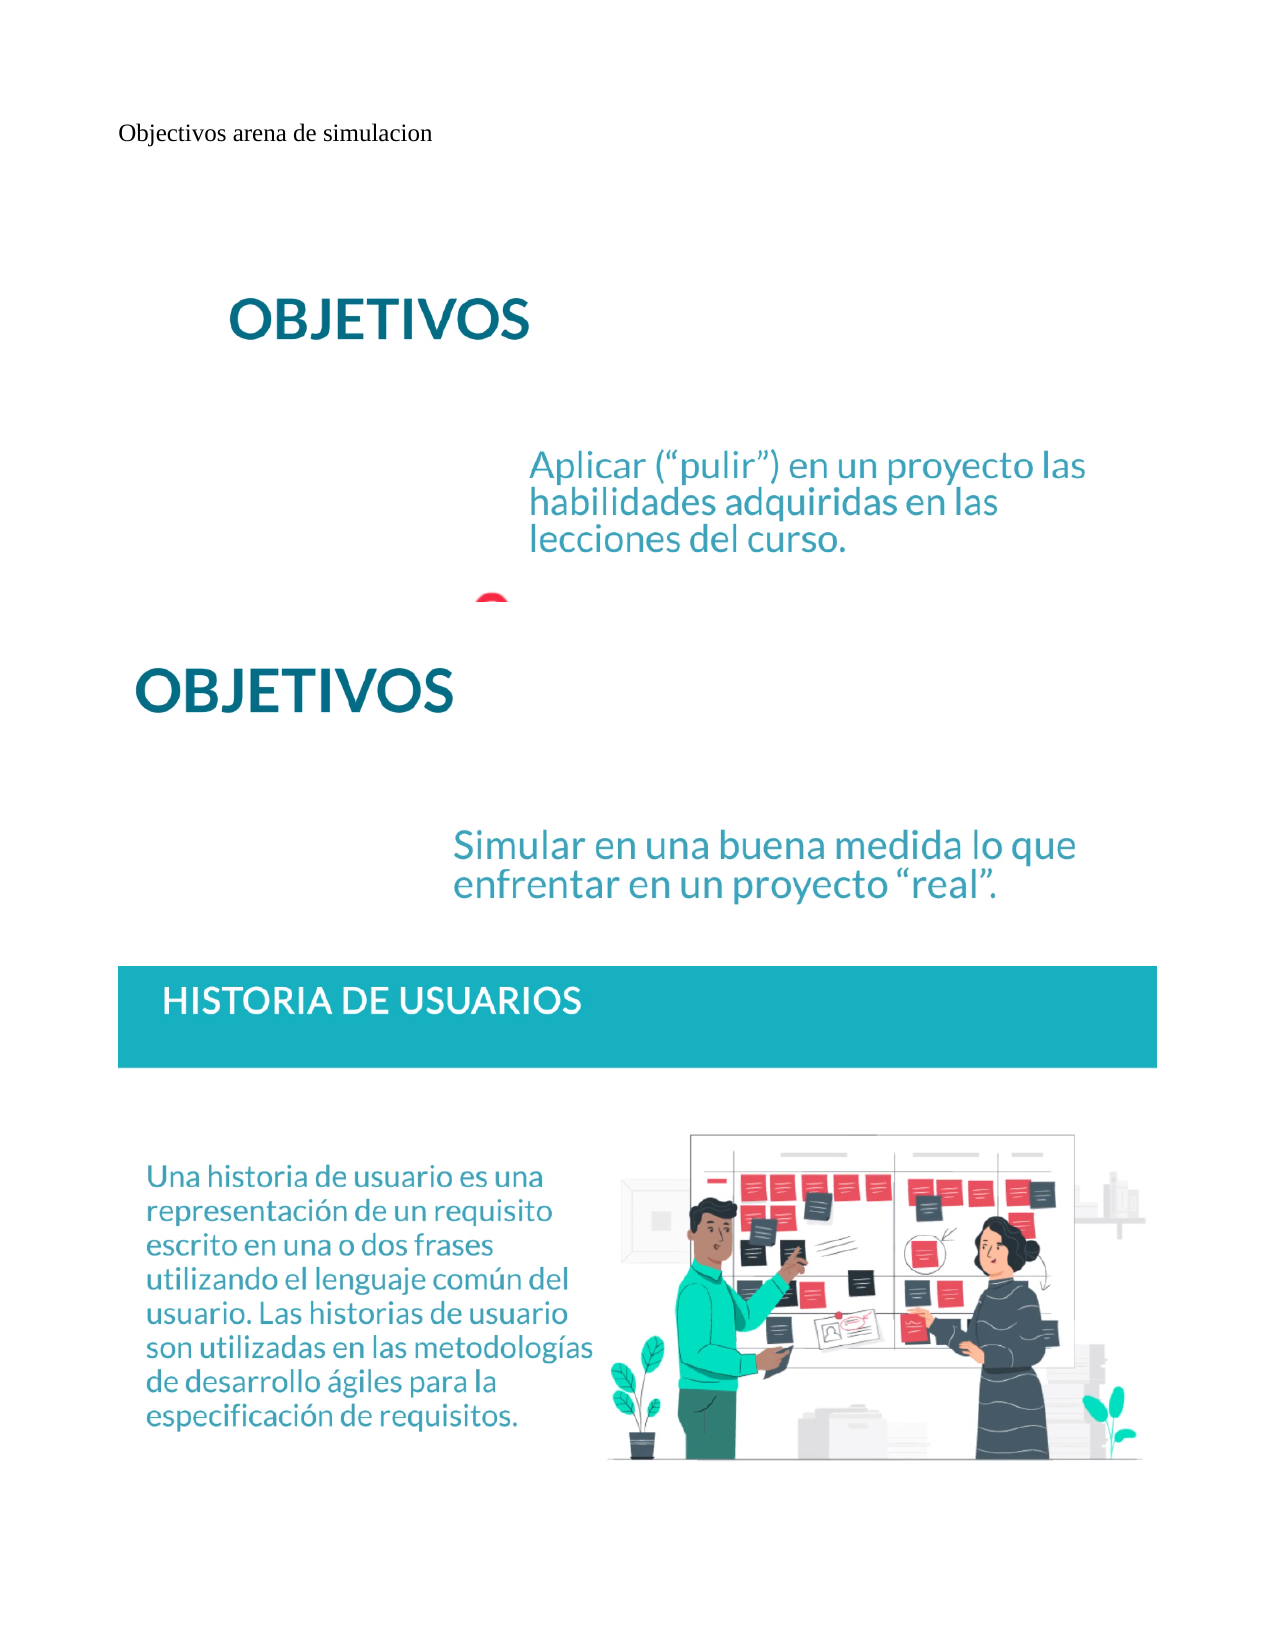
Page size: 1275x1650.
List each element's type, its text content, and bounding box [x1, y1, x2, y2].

picture [118, 630, 1157, 938]
picture [118, 966, 1157, 1477]
picture [118, 204, 1157, 602]
text Objectivos arena de simulacion [118, 118, 1157, 147]
